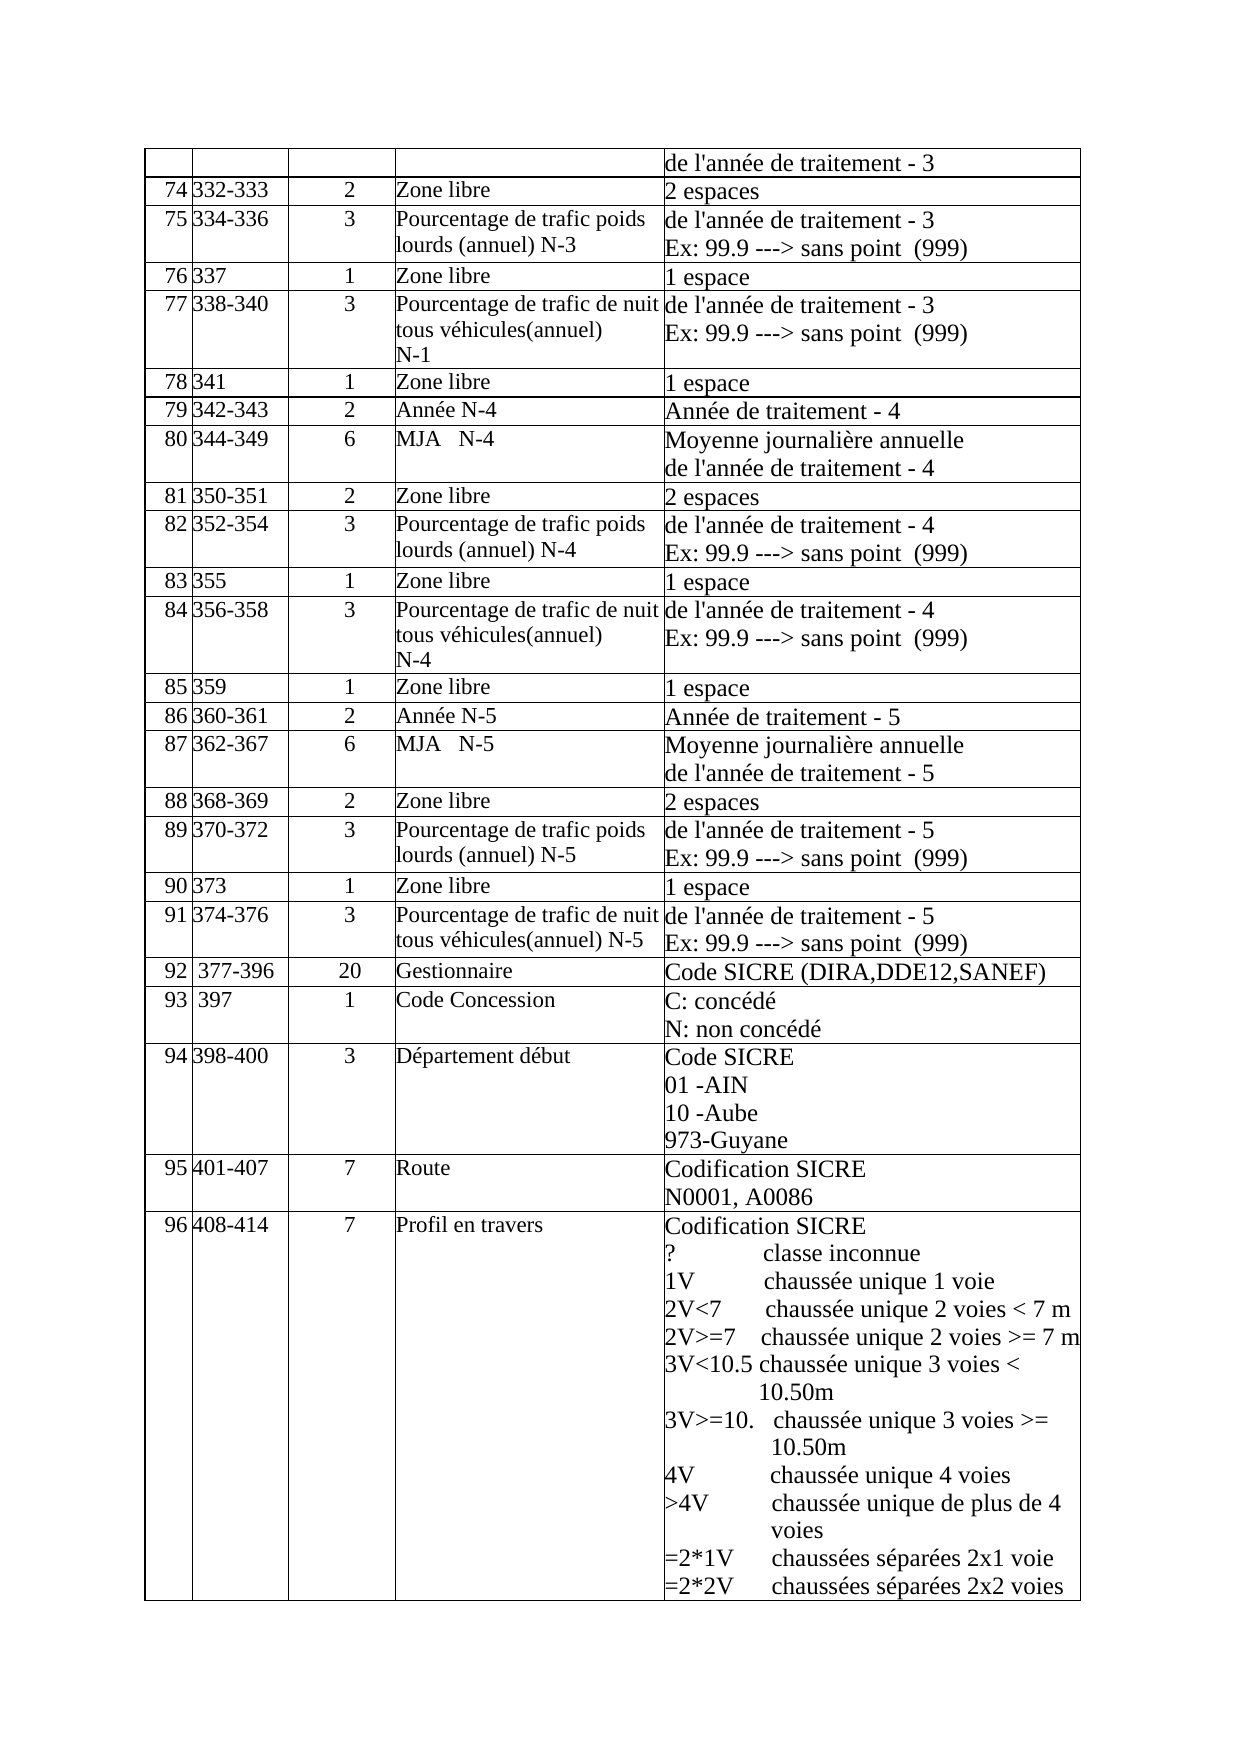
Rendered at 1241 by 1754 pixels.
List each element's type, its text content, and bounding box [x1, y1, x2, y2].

table_cell 3 [289, 206, 395, 262]
table_cell 2 espaces [665, 788, 1080, 816]
table_cell Zone libre [396, 369, 664, 396]
table_cell 397 [193, 987, 288, 1042]
table_cell Pourcentage de trafic de nuit tous véhicules(annuel) N-5 [396, 902, 664, 957]
table_cell Département début [396, 1044, 664, 1154]
table_cell 352-354 [193, 511, 288, 567]
table_cell 1 espace [665, 674, 1080, 702]
table_cell 1 [289, 369, 395, 396]
table_cell 82 [146, 511, 192, 567]
table_cell Zone libre [396, 873, 664, 901]
table_cell 350-351 [193, 483, 288, 510]
table_cell 86 [146, 703, 192, 730]
table_cell Pourcentage de trafic poids lourds (annuel) N-4 [396, 511, 664, 567]
table_cell 1 espace [665, 568, 1080, 596]
table_cell 74 [146, 178, 192, 205]
table_cell 337 [193, 263, 288, 290]
table_cell [193, 149, 288, 176]
table_cell de l'année de traitement - 5 Ex: 99.9 ---> sans point (999) [665, 902, 1080, 957]
table_cell Zone libre [396, 568, 664, 596]
table_cell de l'année de traitement - 3 Ex: 99.9 ---> sans point (999) [665, 206, 1080, 262]
table_cell 75 [146, 206, 192, 262]
table_cell 3 [289, 902, 395, 957]
table_cell de l'année de traitement - 4 Ex: 99.9 ---> sans point (999) [665, 511, 1080, 567]
table_cell C: concédé N: non concédé [665, 987, 1080, 1042]
table_cell 80 [146, 426, 192, 482]
table_cell Route [396, 1155, 664, 1211]
table_cell Zone libre [396, 788, 664, 816]
table_cell 92 [146, 958, 192, 986]
table_cell 2 espaces [665, 178, 1080, 205]
table_cell 334-336 [193, 206, 288, 262]
table_cell Codification SICRE N0001, A0086 [665, 1155, 1080, 1211]
table_cell 91 [146, 902, 192, 957]
table_cell 401-407 [193, 1155, 288, 1211]
table_cell 7 [289, 1155, 395, 1211]
table_cell 1 [289, 873, 395, 901]
table_cell MJA N-4 [396, 426, 664, 482]
table_cell 77 [146, 291, 192, 368]
table_cell 2 [289, 703, 395, 730]
table_cell MJA N-5 [396, 731, 664, 787]
table_cell 89 [146, 817, 192, 872]
table_cell 6 [289, 426, 395, 482]
table_cell 1 [289, 568, 395, 596]
table_cell 356-358 [193, 597, 288, 673]
table_cell 88 [146, 788, 192, 816]
table_cell 368-369 [193, 788, 288, 816]
table_cell Zone libre [396, 483, 664, 510]
table_cell de l'année de traitement - 4 Ex: 99.9 ---> sans point (999) [665, 597, 1080, 673]
table_cell 79 [146, 398, 192, 425]
table_cell 408-414 [193, 1212, 288, 1600]
table_cell 373 [193, 873, 288, 901]
table_cell 3 [289, 1044, 395, 1154]
table_cell 344-349 [193, 426, 288, 482]
table_cell Code SICRE 01 -AIN 10 -Aube 973-Guyane [665, 1044, 1080, 1154]
table_cell Zone libre [396, 674, 664, 702]
table_cell Année N-4 [396, 398, 664, 425]
table_cell 83 [146, 568, 192, 596]
table_cell 359 [193, 674, 288, 702]
table_cell Moyenne journalière annuelle de l'année de traitement - 5 [665, 731, 1080, 787]
table_cell 3 [289, 511, 395, 567]
table_cell 94 [146, 1044, 192, 1154]
table_cell 374-376 [193, 902, 288, 957]
table_cell Zone libre [396, 178, 664, 205]
table_cell 360-361 [193, 703, 288, 730]
table_cell Année de traitement - 4 [665, 398, 1080, 425]
table_cell 3 [289, 817, 395, 872]
table_cell de l'année de traitement - 3 Ex: 99.9 ---> sans point (999) [665, 291, 1080, 368]
table_cell 2 [289, 788, 395, 816]
table_cell de l'année de traitement - 5 Ex: 99.9 ---> sans point (999) [665, 817, 1080, 872]
table_cell 1 espace [665, 873, 1080, 901]
table_cell 362-367 [193, 731, 288, 787]
table_cell 2 [289, 398, 395, 425]
table_cell 370-372 [193, 817, 288, 872]
table_cell 341 [193, 369, 288, 396]
table_cell Pourcentage de trafic poids lourds (annuel) N-5 [396, 817, 664, 872]
table_cell 3 [289, 597, 395, 673]
table_cell Pourcentage de trafic de nuit tous véhicules(annuel) N-4 [396, 597, 664, 673]
table_cell Moyenne journalière annuelle de l'année de traitement - 4 [665, 426, 1080, 482]
table_cell 95 [146, 1155, 192, 1211]
table_cell Code SICRE (DIRA,DDE12,SANEF) [665, 958, 1080, 986]
table_cell 2 [289, 483, 395, 510]
table_cell de l'année de traitement - 3 [665, 149, 1080, 176]
table_cell 7 [289, 1212, 395, 1600]
table_cell Gestionnaire [396, 958, 664, 986]
table_cell 78 [146, 369, 192, 396]
table_cell 355 [193, 568, 288, 596]
table_cell 342-343 [193, 398, 288, 425]
table_cell 377-396 [193, 958, 288, 986]
table_cell Zone libre [396, 263, 664, 290]
table_cell 81 [146, 483, 192, 510]
table_cell 1 [289, 987, 395, 1042]
table_cell 338-340 [193, 291, 288, 368]
table_cell Profil en travers [396, 1212, 664, 1600]
table_cell Pourcentage de trafic poids lourds (annuel) N-3 [396, 206, 664, 262]
table_cell Codification SICRE ? classe inconnue 1V chaussée unique 1 voie 2V<7 chaussée unique 2 voies < 7 m 2V>=7 chaussée unique 2 voies >= 7 m 3V<10.5 chaussée unique 3 voies < 10.50m 3V>=10. chaussée unique 3 voies >= 10.50m 4V chaussée unique 4 voies >4V chaussée unique de plus de 4 voies =2*1V chaussées séparées 2x1 voie =2*2V chaussées séparées 2x2 voies [665, 1212, 1080, 1600]
table_cell 87 [146, 731, 192, 787]
table_cell 398-400 [193, 1044, 288, 1154]
table_cell Année de traitement - 5 [665, 703, 1080, 730]
table_cell Pourcentage de trafic de nuit tous véhicules(annuel) N-1 [396, 291, 664, 368]
table_cell 85 [146, 674, 192, 702]
table_cell Code Concession [396, 987, 664, 1042]
table_cell [396, 149, 664, 176]
table_cell 96 [146, 1212, 192, 1600]
table_cell 1 [289, 263, 395, 290]
table_cell Année N-5 [396, 703, 664, 730]
table_cell 20 [289, 958, 395, 986]
table_cell [289, 149, 395, 176]
table_cell 6 [289, 731, 395, 787]
table_cell [146, 149, 192, 176]
table_cell 1 espace [665, 263, 1080, 290]
table_cell 90 [146, 873, 192, 901]
table_cell 1 [289, 674, 395, 702]
table_cell 332-333 [193, 178, 288, 205]
table_cell 1 espace [665, 369, 1080, 396]
table_cell 3 [289, 291, 395, 368]
table_cell 93 [146, 987, 192, 1042]
table_cell 84 [146, 597, 192, 673]
table_cell 76 [146, 263, 192, 290]
table_cell 2 espaces [665, 483, 1080, 510]
table_cell 2 [289, 178, 395, 205]
